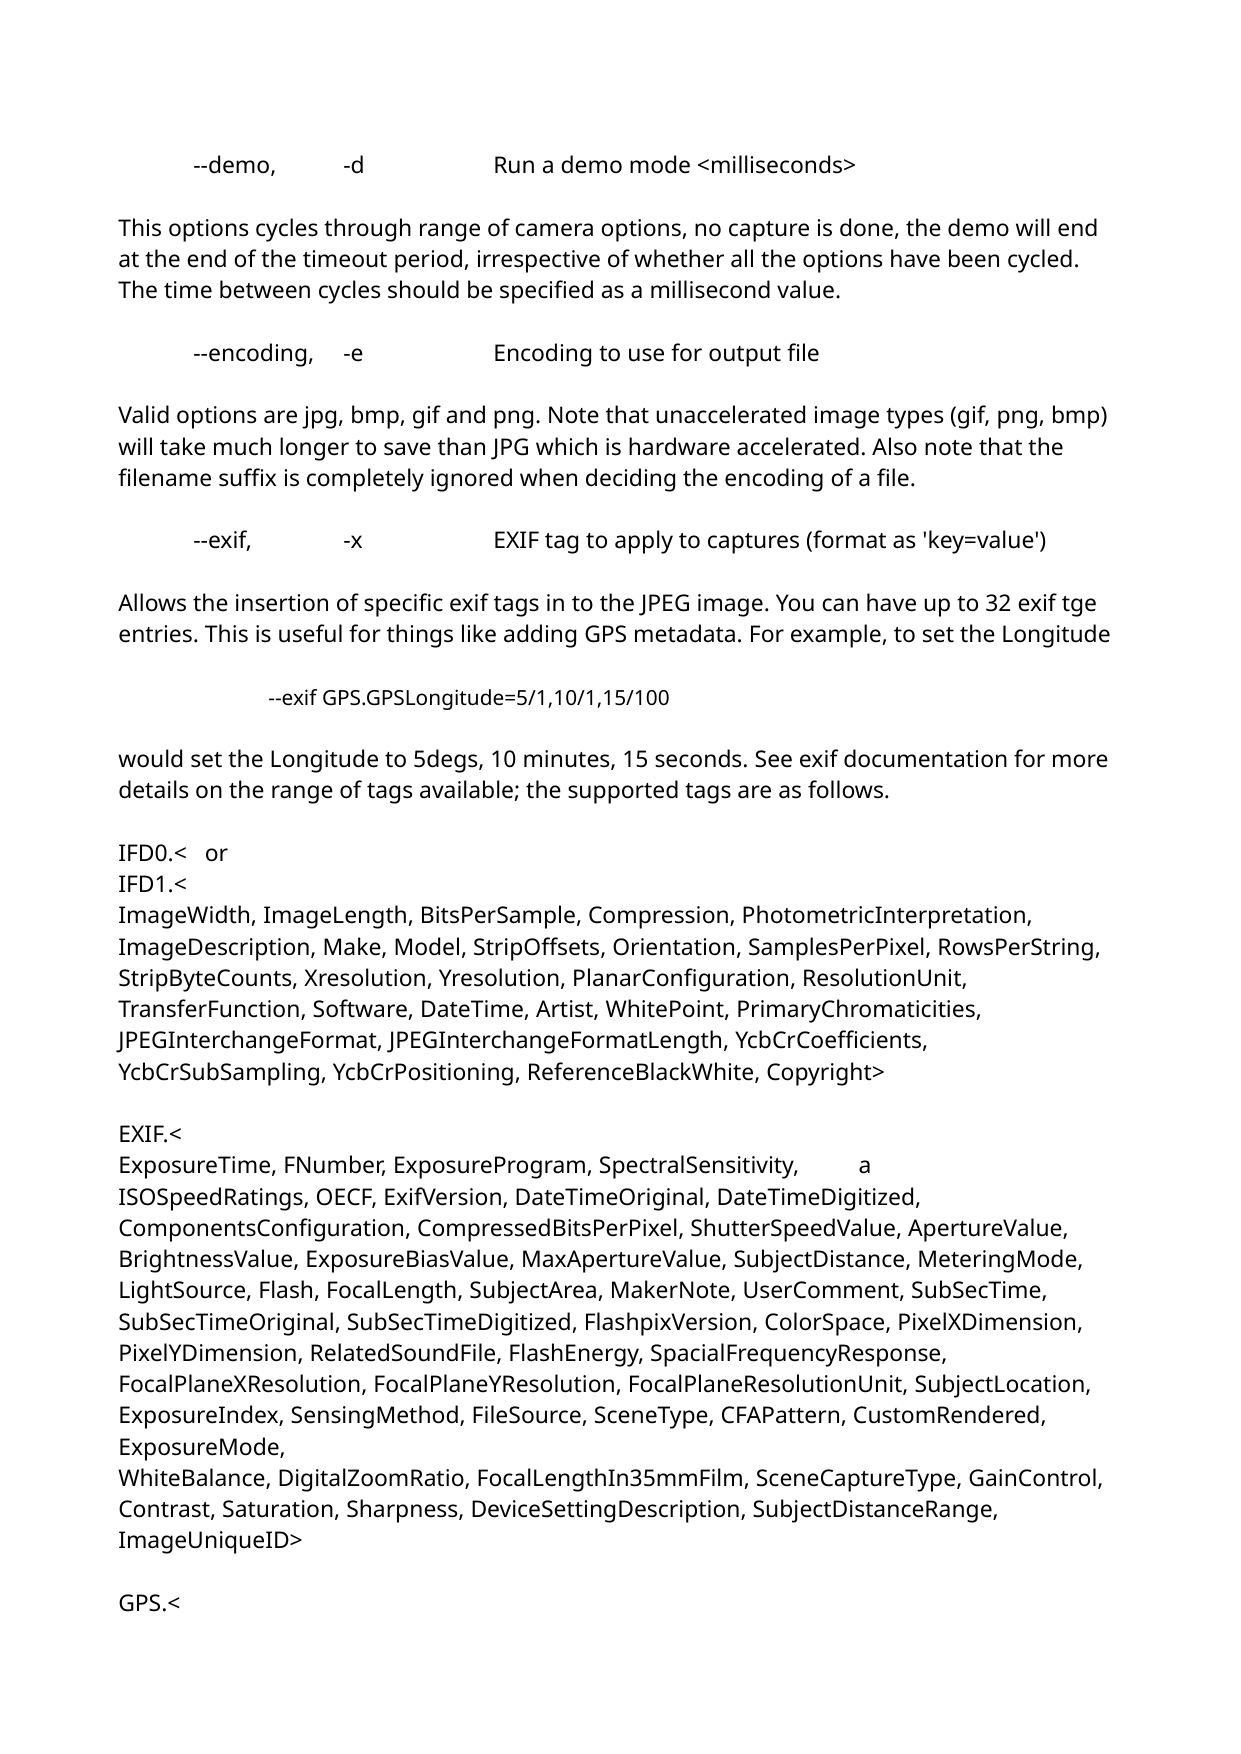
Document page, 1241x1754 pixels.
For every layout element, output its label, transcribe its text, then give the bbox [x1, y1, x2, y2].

text --encoding, -e Encoding to use for output file [118, 337, 1122, 368]
text EXIF.< [118, 1118, 1122, 1149]
text --demo, -d Run a demo mode <milliseconds> [118, 149, 1122, 181]
text ISOSpeedRatings, OECF, ExifVersion, DateTimeOriginal, DateTimeDigitized, ComponentsConfiguration, CompressedBitsPerPixel, ShutterSpeedValue, ApertureValue, BrightnessValue, ExposureBiasValue, MaxApertureValue, SubjectDistance, MeteringMode, LightSource, Flash, FocalLength, SubjectArea, MakerNote, UserComment, SubSecTime, SubSecTimeOriginal, SubSecTimeDigitized, FlashpixVersion, ColorSpace, PixelXDimension, PixelYDimension, RelatedSoundFile, FlashEnergy, SpacialFrequencyResponse, FocalPlaneXResolution, FocalPlaneYResolution, FocalPlaneResolutionUnit, SubjectLocation, ExposureIndex, SensingMethod, FileSource, SceneType, CFAPattern, CustomRendered, ExposureMode, [118, 1181, 1122, 1462]
text Allows the insertion of specific exif tags in to the JPEG image. You can have up to 32 exif tge entries. This is useful for things like adding GPS metadata. For example, to set the Longitude [118, 587, 1122, 649]
text --exif GPS.GPSLongitude=5/1,10/1,15/100 [118, 681, 1122, 712]
text would set the Longitude to 5degs, 10 minutes, 15 seconds. See exif documentation for more details on the range of tags available; the supported tags are as follows. [118, 743, 1122, 806]
text GPS.< [118, 1587, 1122, 1618]
text Valid options are jpg, bmp, gif and png. Note that unaccelerated image types (gif, png, bmp) will take much longer to save than JPG which is hardware accelerated. Also note that the filename suffix is completely ignored when deciding the encoding of a file. [118, 399, 1122, 493]
text IFD0.< or [118, 837, 1122, 868]
text IFD1.< [118, 868, 1122, 899]
text ImageWidth, ImageLength, BitsPerSample, Compression, PhotometricInterpretation, ImageDescription, Make, Model, StripOffsets, Orientation, SamplesPerPixel, RowsPerString, StripByteCounts, Xresolution, Yresolution, PlanarConfiguration, ResolutionUnit, TransferFunction, Software, DateTime, Artist, WhitePoint, PrimaryChromaticities, JPEGInterchangeFormat, JPEGInterchangeFormatLength, YcbCrCoefficients, YcbCrSubSampling, YcbCrPositioning, ReferenceBlackWhite, Copyright> [118, 899, 1122, 1087]
text ExposureTime, FNumber, ExposureProgram, SpectralSensitivity, a [118, 1149, 1122, 1181]
text --exif, -x EXIF tag to apply to captures (format as 'key=value') [118, 524, 1122, 556]
text This options cycles through range of camera options, no capture is done, the demo will end at the end of the timeout period, irrespective of whether all the options have been cycled. The time between cycles should be specified as a millisecond value. [118, 212, 1122, 306]
text WhiteBalance, DigitalZoomRatio, FocalLengthIn35mmFilm, SceneCaptureType, GainControl, Contrast, Saturation, Sharpness, DeviceSettingDescription, SubjectDistanceRange, ImageUniqueID> [118, 1462, 1122, 1556]
